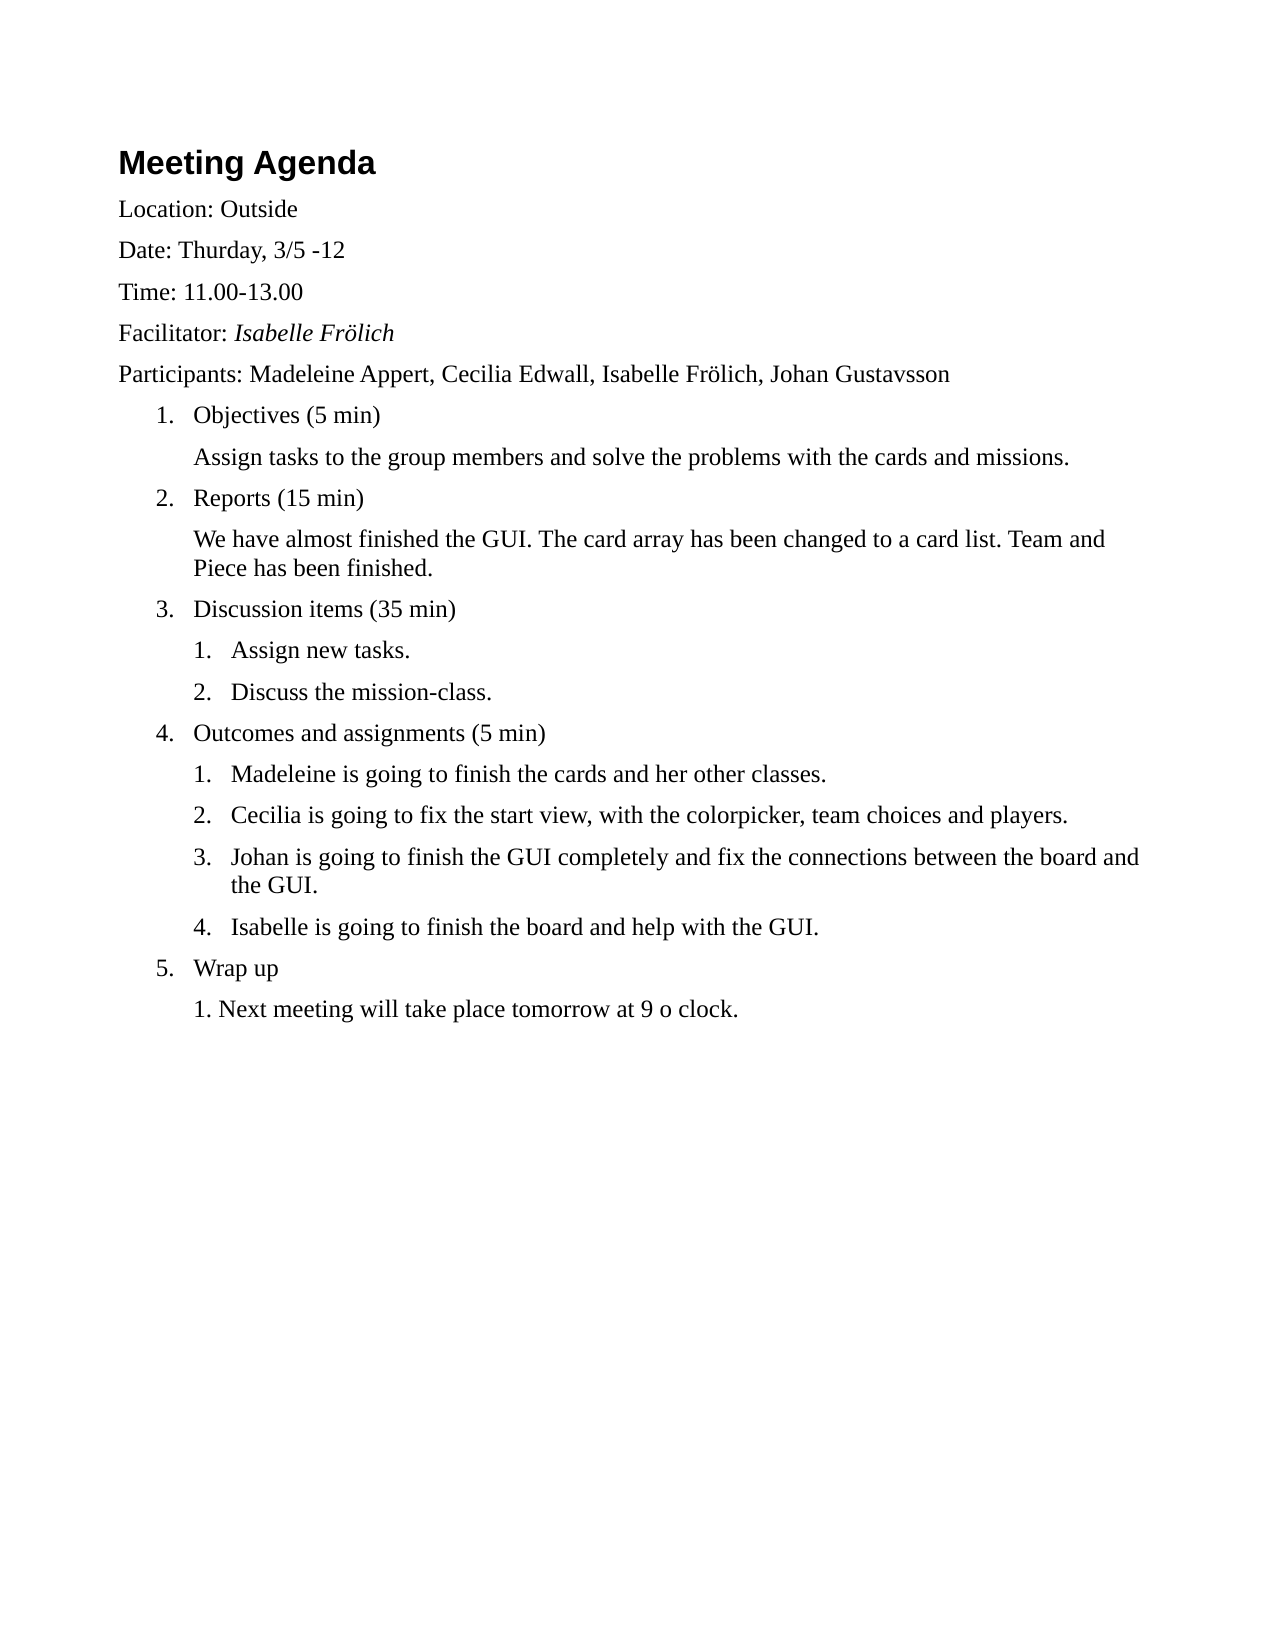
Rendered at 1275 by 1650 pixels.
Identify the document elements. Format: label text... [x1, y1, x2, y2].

text Date: Thurday, 3/5 -12 [118, 236, 1157, 264]
text Time: 11.00-13.00 [118, 277, 1157, 306]
list 1. Next meeting will take place tomorrow at 9 o clock. [156, 994, 1157, 1023]
text Participants: Madeleine Appert, Cecilia Edwall, Isabelle Frölich, Johan Gustavsson [118, 359, 1157, 388]
list Outcomes and assignments (5 min) [156, 718, 1157, 747]
list Wrap up [156, 953, 1157, 982]
list Discussion items (35 min) [156, 594, 1157, 623]
text Facilitator: Isabelle Frölich [118, 318, 1157, 347]
list Madeleine is going to finish the cards and her other classes. [193, 759, 1157, 788]
text Location: Outside [118, 194, 1157, 223]
list Discuss the mission-class. [193, 677, 1157, 706]
list Assign tasks to the group members and solve the problems with the cards and missions. [156, 442, 1157, 471]
list Johan is going to finish the GUI completely and fix the connections between the board and the GUI. [193, 842, 1157, 899]
subtitle Meeting Agenda [118, 143, 1157, 182]
list Cecilia is going to fix the start view, with the colorpicker, team choices and players. [193, 801, 1157, 829]
list Isabelle is going to finish the board and help with the GUI. [193, 912, 1157, 941]
list Reports (15 min) [156, 483, 1157, 512]
list Assign new tasks. [193, 636, 1157, 664]
list We have almost finished the GUI. The card array has been changed to a card list. Team and Piece has been finished. [156, 524, 1157, 582]
list Objectives (5 min) [156, 401, 1157, 429]
